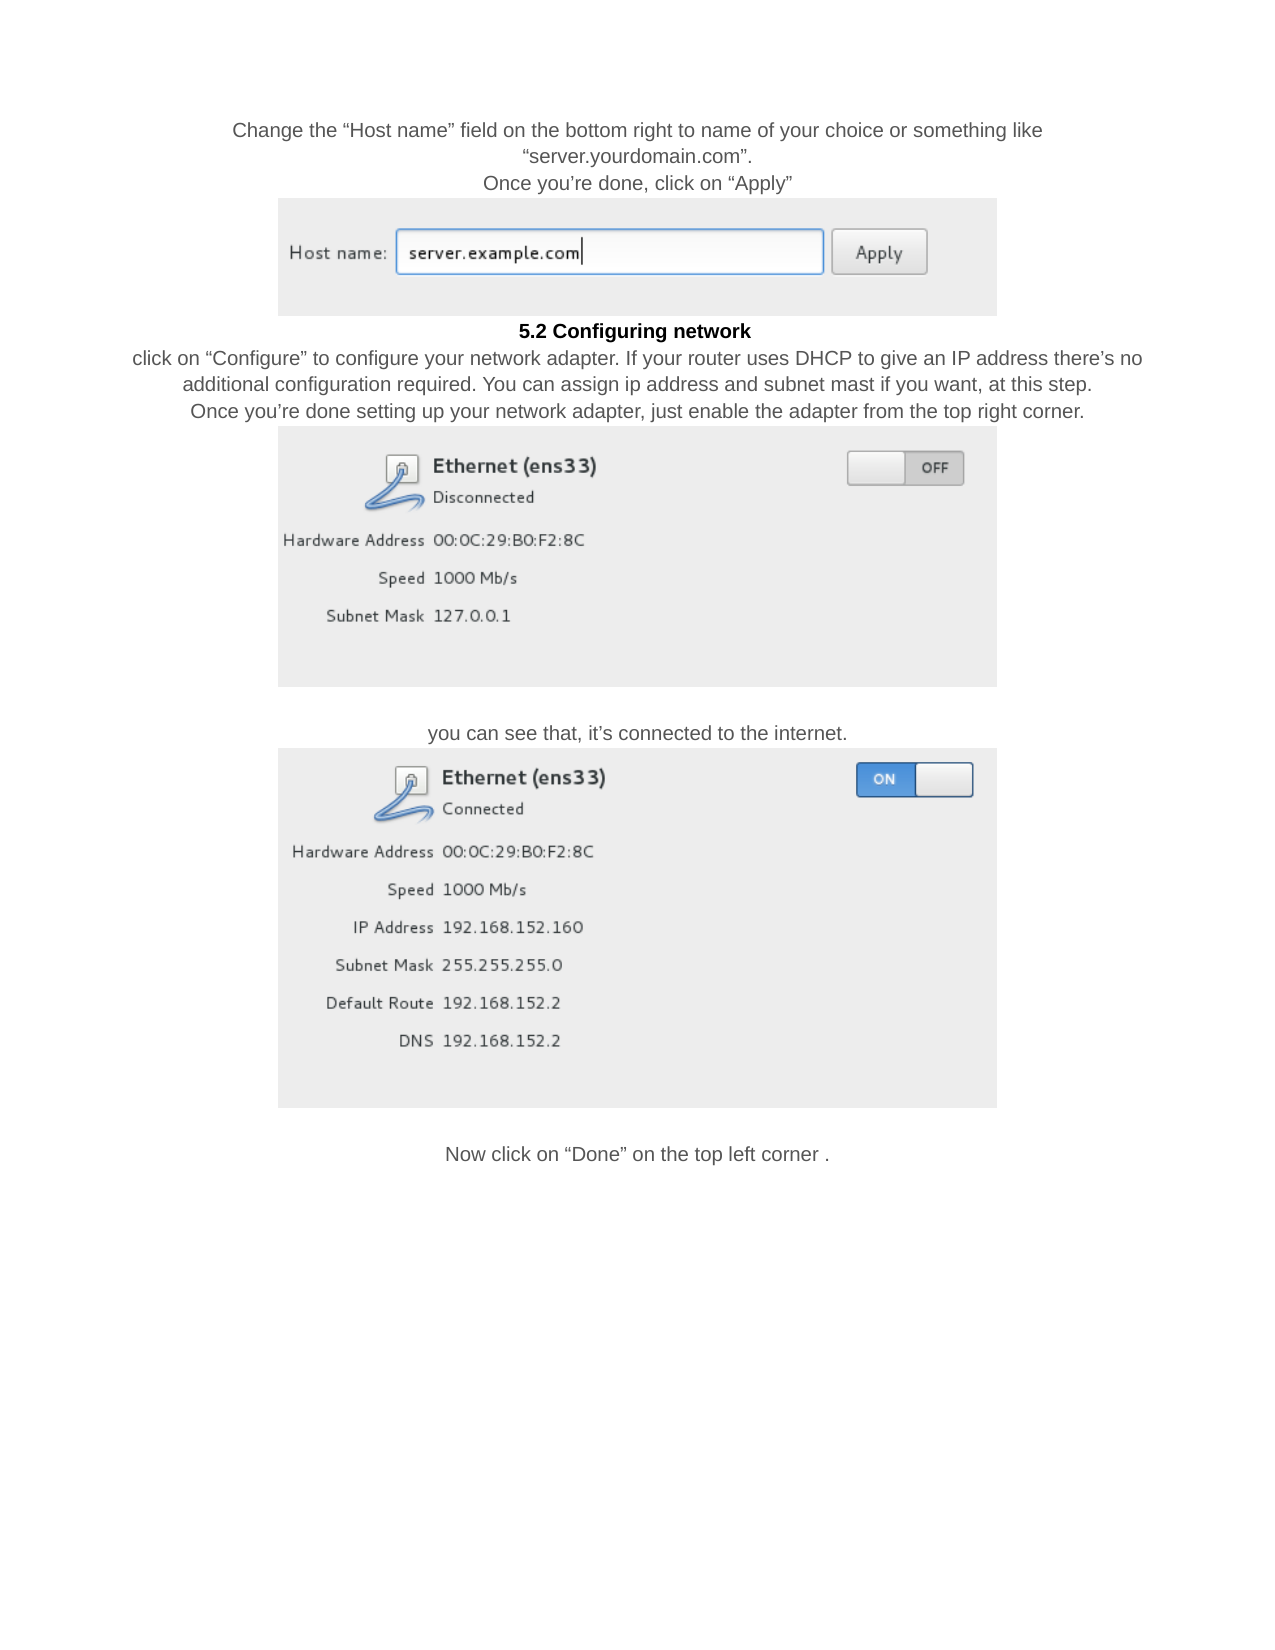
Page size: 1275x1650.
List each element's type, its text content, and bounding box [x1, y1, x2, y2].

text click on “Configure” to configure your network adapter. If your router uses DHCP to give an IP address there’s no additional configuration required. You can assign ip address and subnet mast if you want, at this step. Once you’re done setting up your network adapter, just enable the adapter from the top right corner. [118, 346, 1157, 687]
picture [278, 748, 997, 1108]
text you can see that, it’s connected to the internet. [118, 722, 1157, 1108]
picture [278, 198, 997, 316]
text Change the “Host name” field on the bottom right to name of your choice or something like “server.yourdomain.com”. Once you’re done, click on “Apply” 5.2 Configuring network [118, 118, 1157, 342]
text Now click on “Done” on the top left corner . [118, 1143, 1157, 1166]
picture [278, 426, 997, 687]
